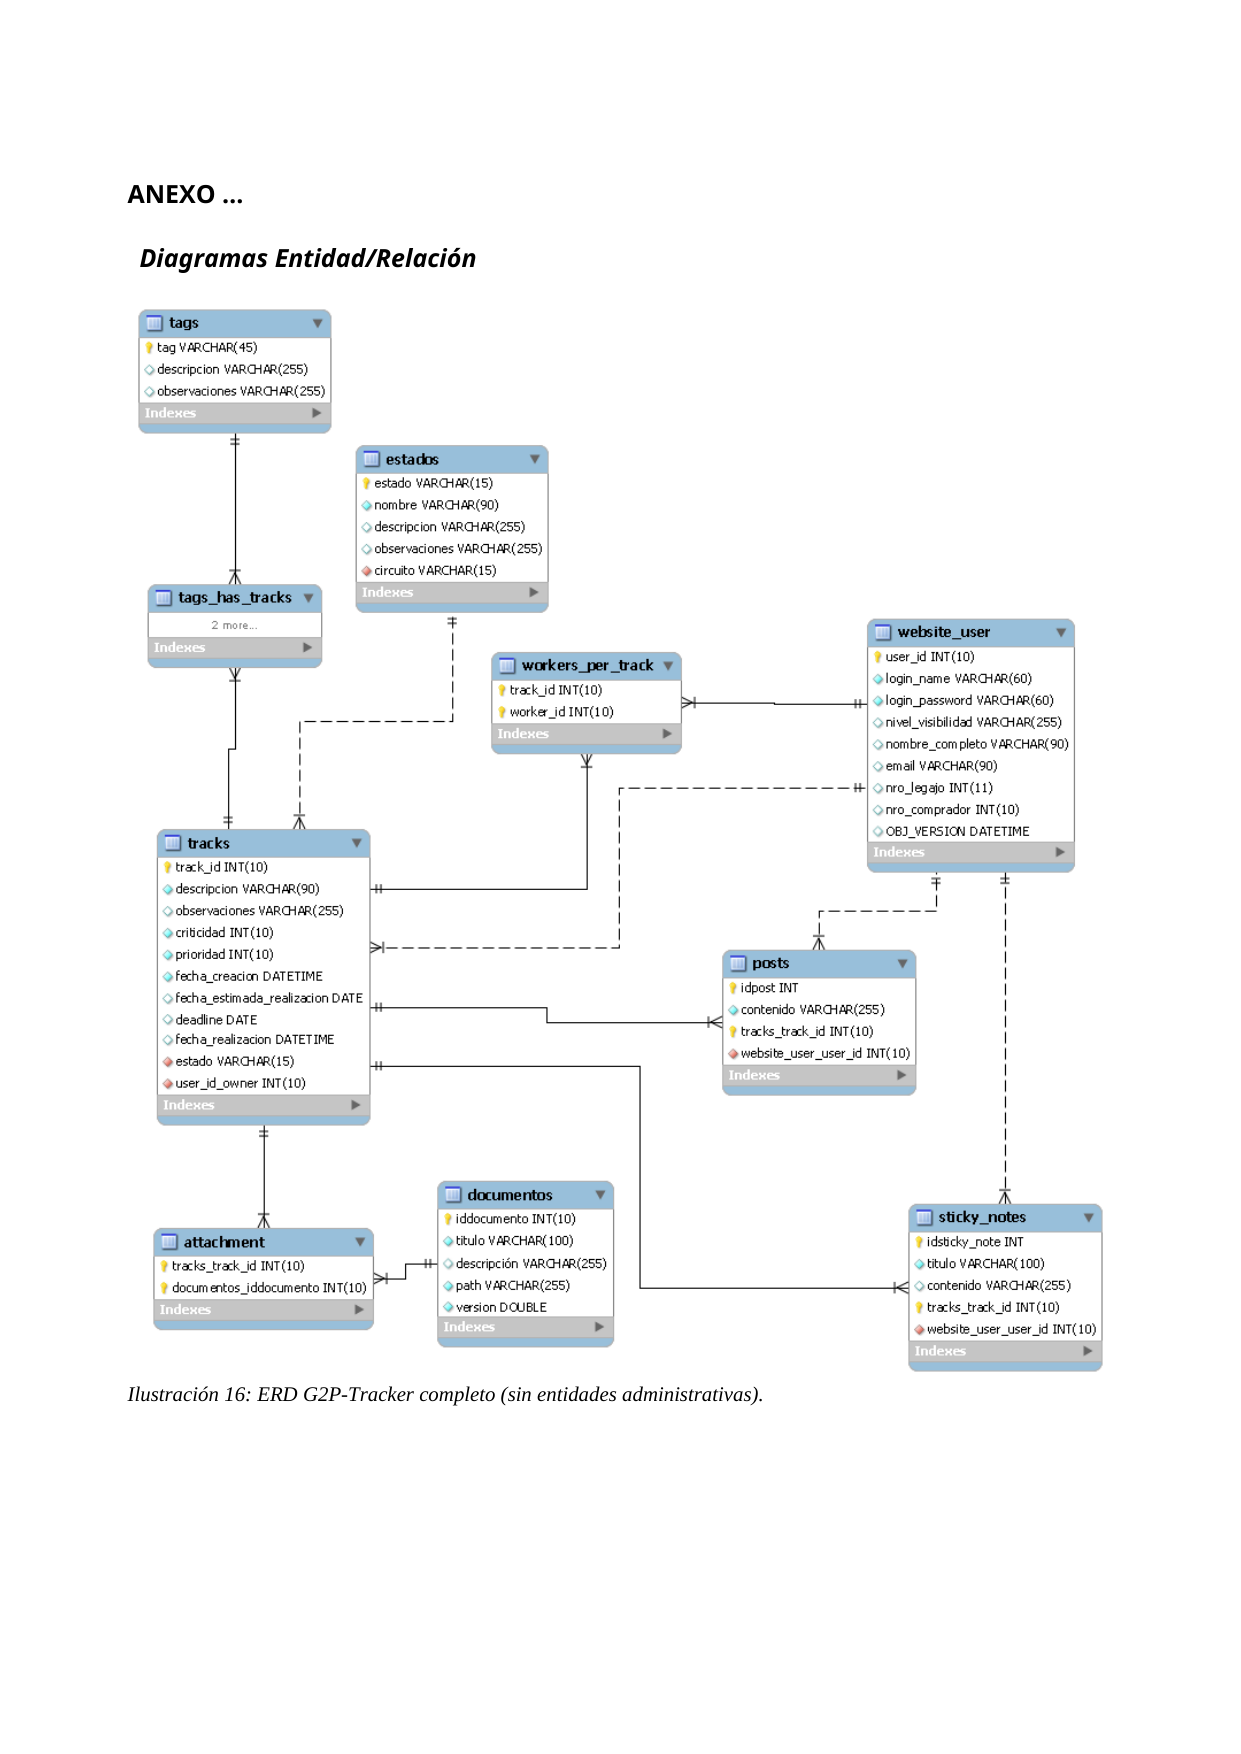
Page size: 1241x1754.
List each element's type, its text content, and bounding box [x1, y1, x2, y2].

picture [127, 298, 1113, 1382]
subtitle ANEXO … [243, 177, 1113, 211]
subtitle Diagramas Entidad/Relación [479, 240, 1122, 274]
text Ilustración 16: ERD G2P-Tracker completo (sin entidades administrativas). [766, 1382, 1113, 1406]
